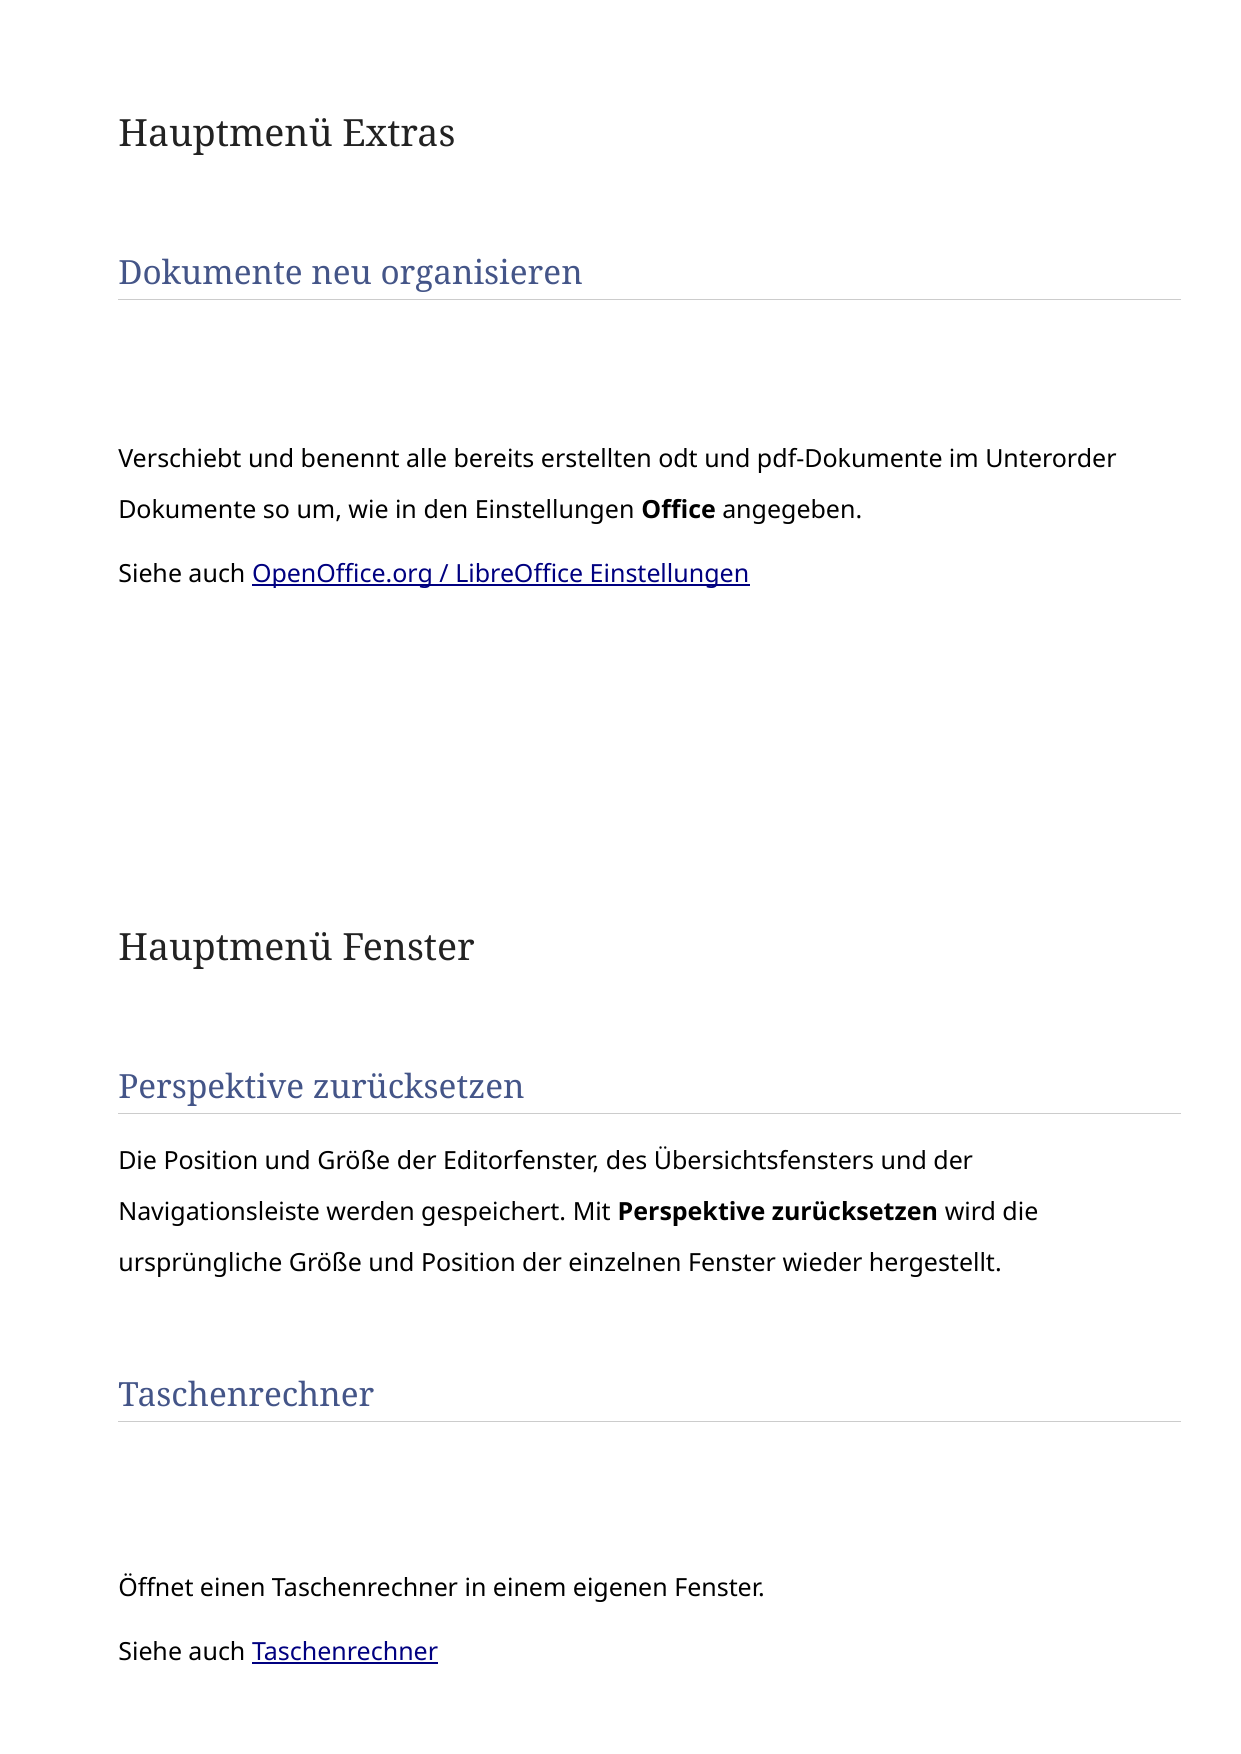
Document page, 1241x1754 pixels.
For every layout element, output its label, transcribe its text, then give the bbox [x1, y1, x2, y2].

text Die Position und Größe der Editorfenster, des Übersichtsfensters und der Navigationsleiste werden gespeichert. Mit Perspektive zurücksetzen wird die ursprüngliche Größe und Position der einzelnen Fenster wieder hergestellt. [118, 1142, 1181, 1279]
text Siehe auch OpenOffice.org / LibreOffice Einstellungen [118, 555, 1181, 589]
subtitle Dokumente neu organisieren [118, 249, 1181, 299]
text Öffnet einen Taschenrechner in einem eigenen Fenster. [118, 1569, 1181, 1604]
subtitle Taschenrechner [118, 1371, 1181, 1421]
subtitle Hauptmenü Extras [118, 106, 1181, 157]
text Siehe auch Taschenrechner [118, 1633, 1181, 1667]
subtitle Perspektive zurücksetzen [118, 1063, 1181, 1113]
subtitle Hauptmenü Fenster [118, 920, 1181, 971]
text Verschiebt und benennt alle bereits erstellten odt und pdf-Dokumente im Unterorder Dokumente so um, wie in den Einstellungen Office angegeben. [118, 441, 1181, 526]
